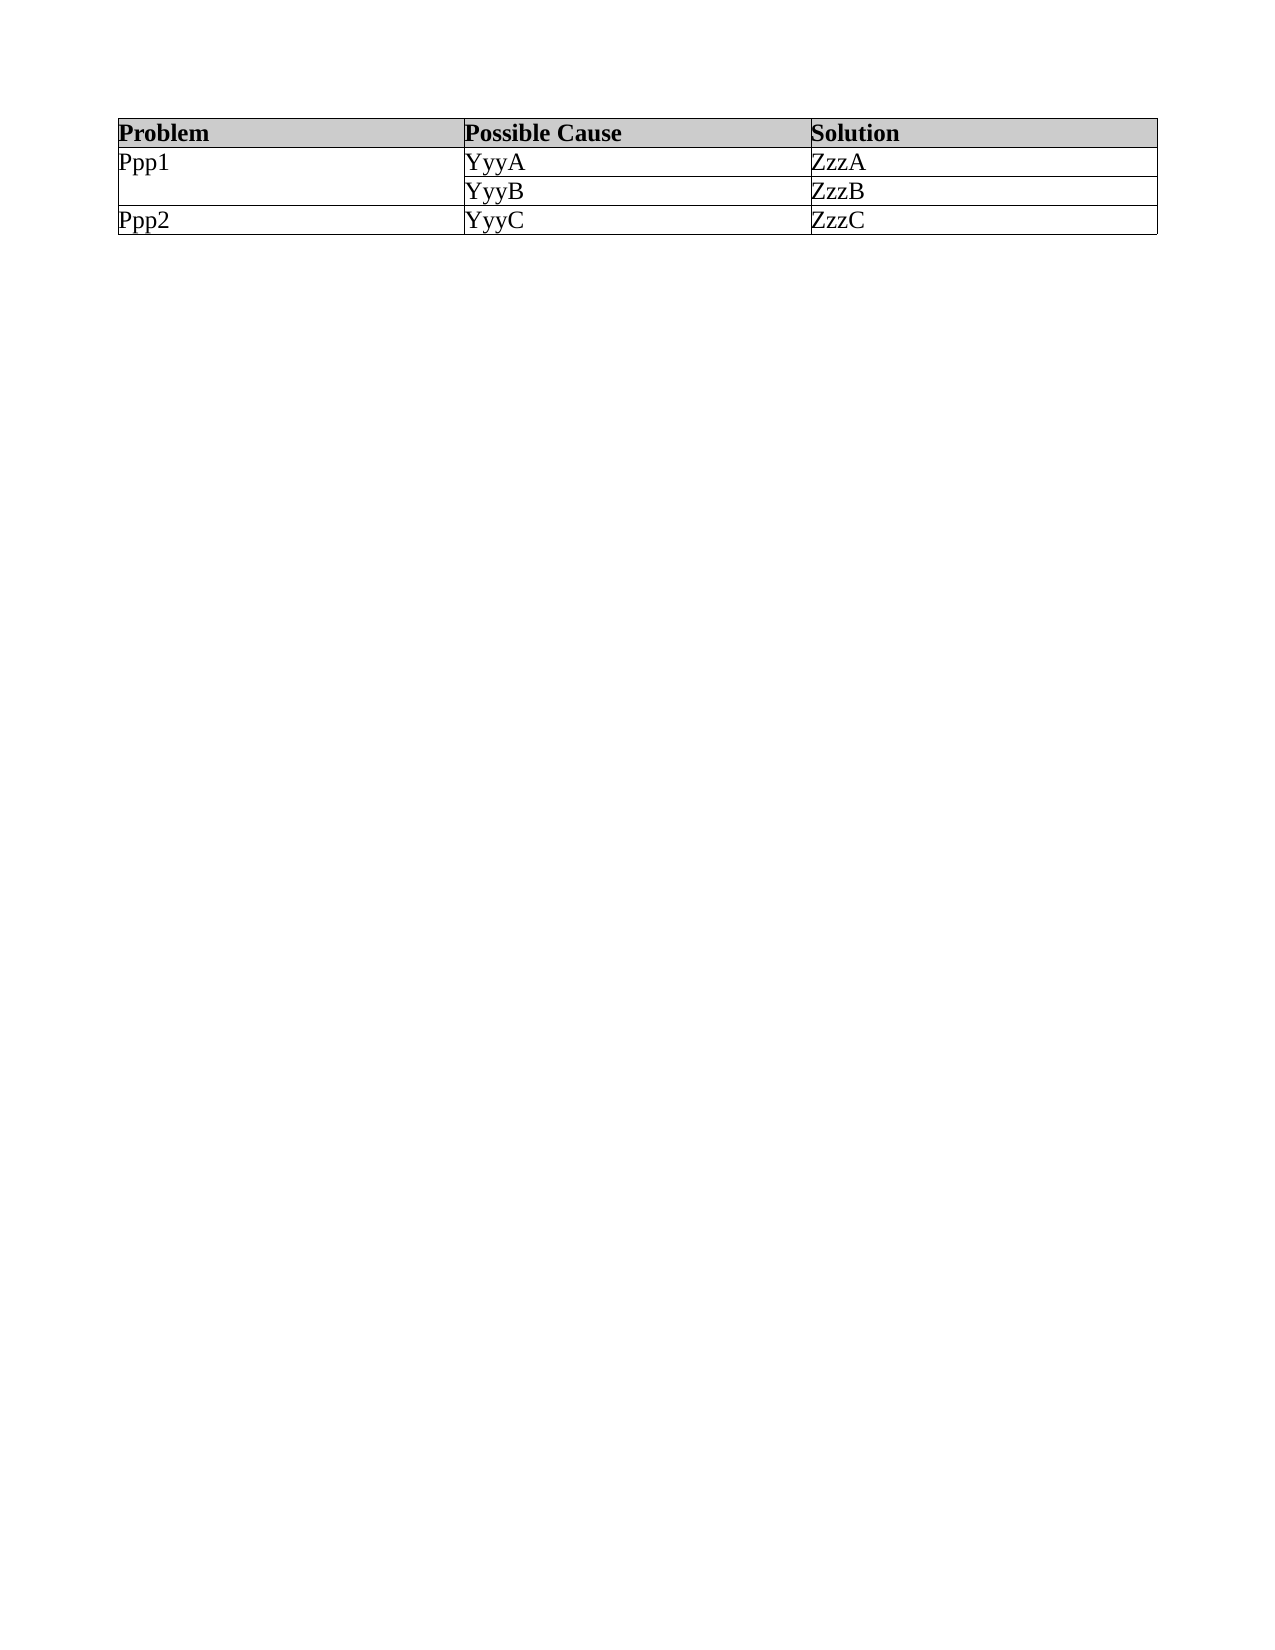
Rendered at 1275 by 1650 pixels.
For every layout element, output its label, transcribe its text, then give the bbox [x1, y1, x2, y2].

table_cell Ppp1 [119, 148, 464, 205]
table_cell YyyA [465, 148, 811, 176]
table_cell ZzzB [812, 177, 1157, 205]
table_cell ZzzC [812, 206, 1157, 233]
table_cell ZzzA [812, 148, 1157, 176]
table_cell YyyB [465, 177, 811, 205]
table_header Problem [119, 119, 464, 147]
table_cell YyyC [465, 206, 811, 233]
table_cell Ppp2 [119, 206, 464, 233]
table_header Solution [812, 119, 1157, 147]
table_header Possible Cause [465, 119, 811, 147]
